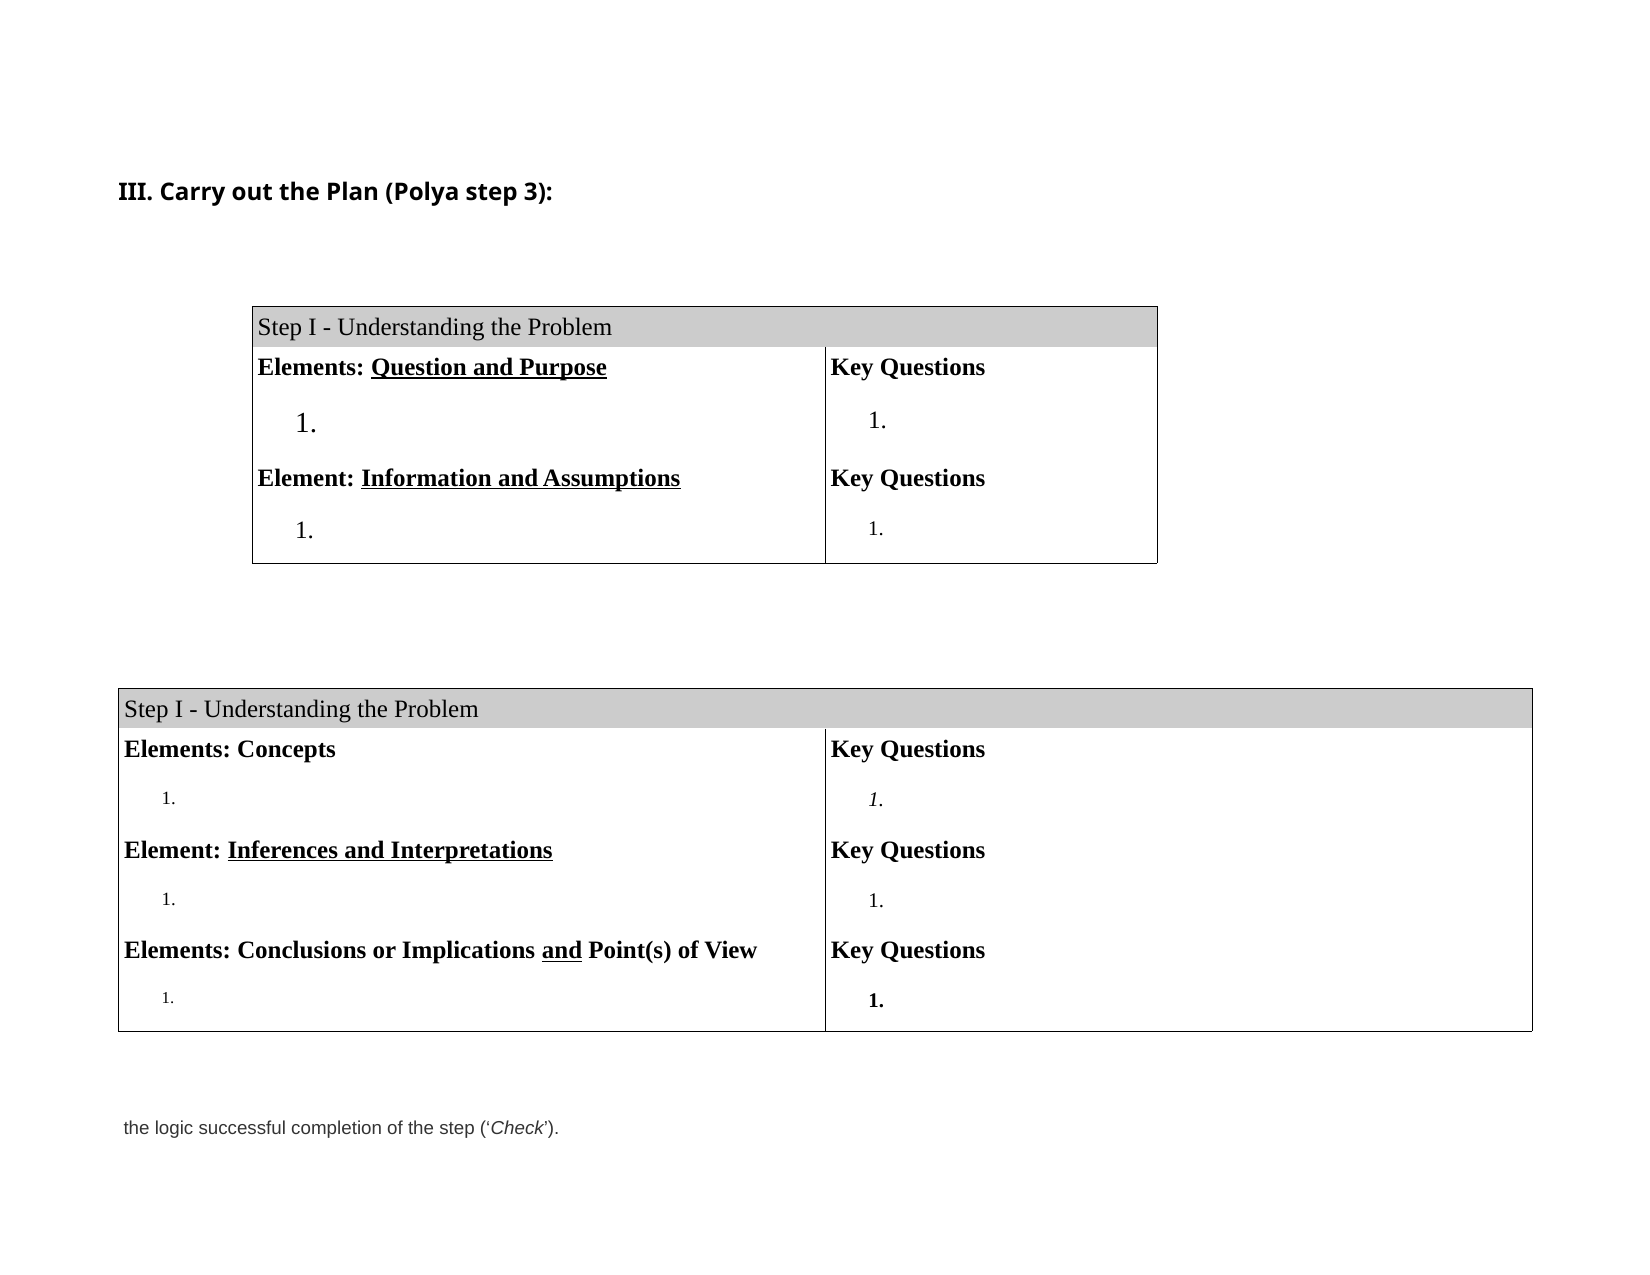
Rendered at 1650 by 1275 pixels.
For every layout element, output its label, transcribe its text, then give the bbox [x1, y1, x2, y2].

table_header Step I - Understanding the Problem [119, 689, 1532, 728]
table_cell Element: Information and Assumptions [253, 457, 825, 510]
table_cell Key Questions [826, 930, 1532, 983]
table_cell [119, 983, 825, 1031]
text the logic successful completion of the step (‘Check’). [118, 1110, 1532, 1138]
table_header Step I - Understanding the Problem [253, 307, 1157, 347]
table_cell [119, 882, 825, 930]
table_cell [253, 510, 825, 562]
table_cell Elements: Conclusions or Implications and Point(s) of View [119, 930, 825, 983]
table_cell Elements: Concepts [119, 729, 825, 781]
table_cell [826, 781, 1532, 829]
table_cell Key Questions [826, 457, 1157, 510]
table_cell [826, 400, 1157, 457]
table_cell Key Questions [826, 829, 1532, 882]
table_cell [119, 781, 825, 829]
table_cell Element: Inferences and Interpretations [119, 829, 825, 882]
table_cell [826, 882, 1532, 930]
table_cell [253, 400, 825, 457]
table_cell Key Questions [826, 347, 1157, 399]
table_cell [826, 510, 1157, 562]
text III. Carry out the Plan (Polya step 3): [118, 175, 1532, 232]
table_cell Elements: Question and Purpose [253, 347, 825, 399]
table_cell Key Questions [826, 729, 1532, 781]
table_cell [826, 983, 1532, 1031]
